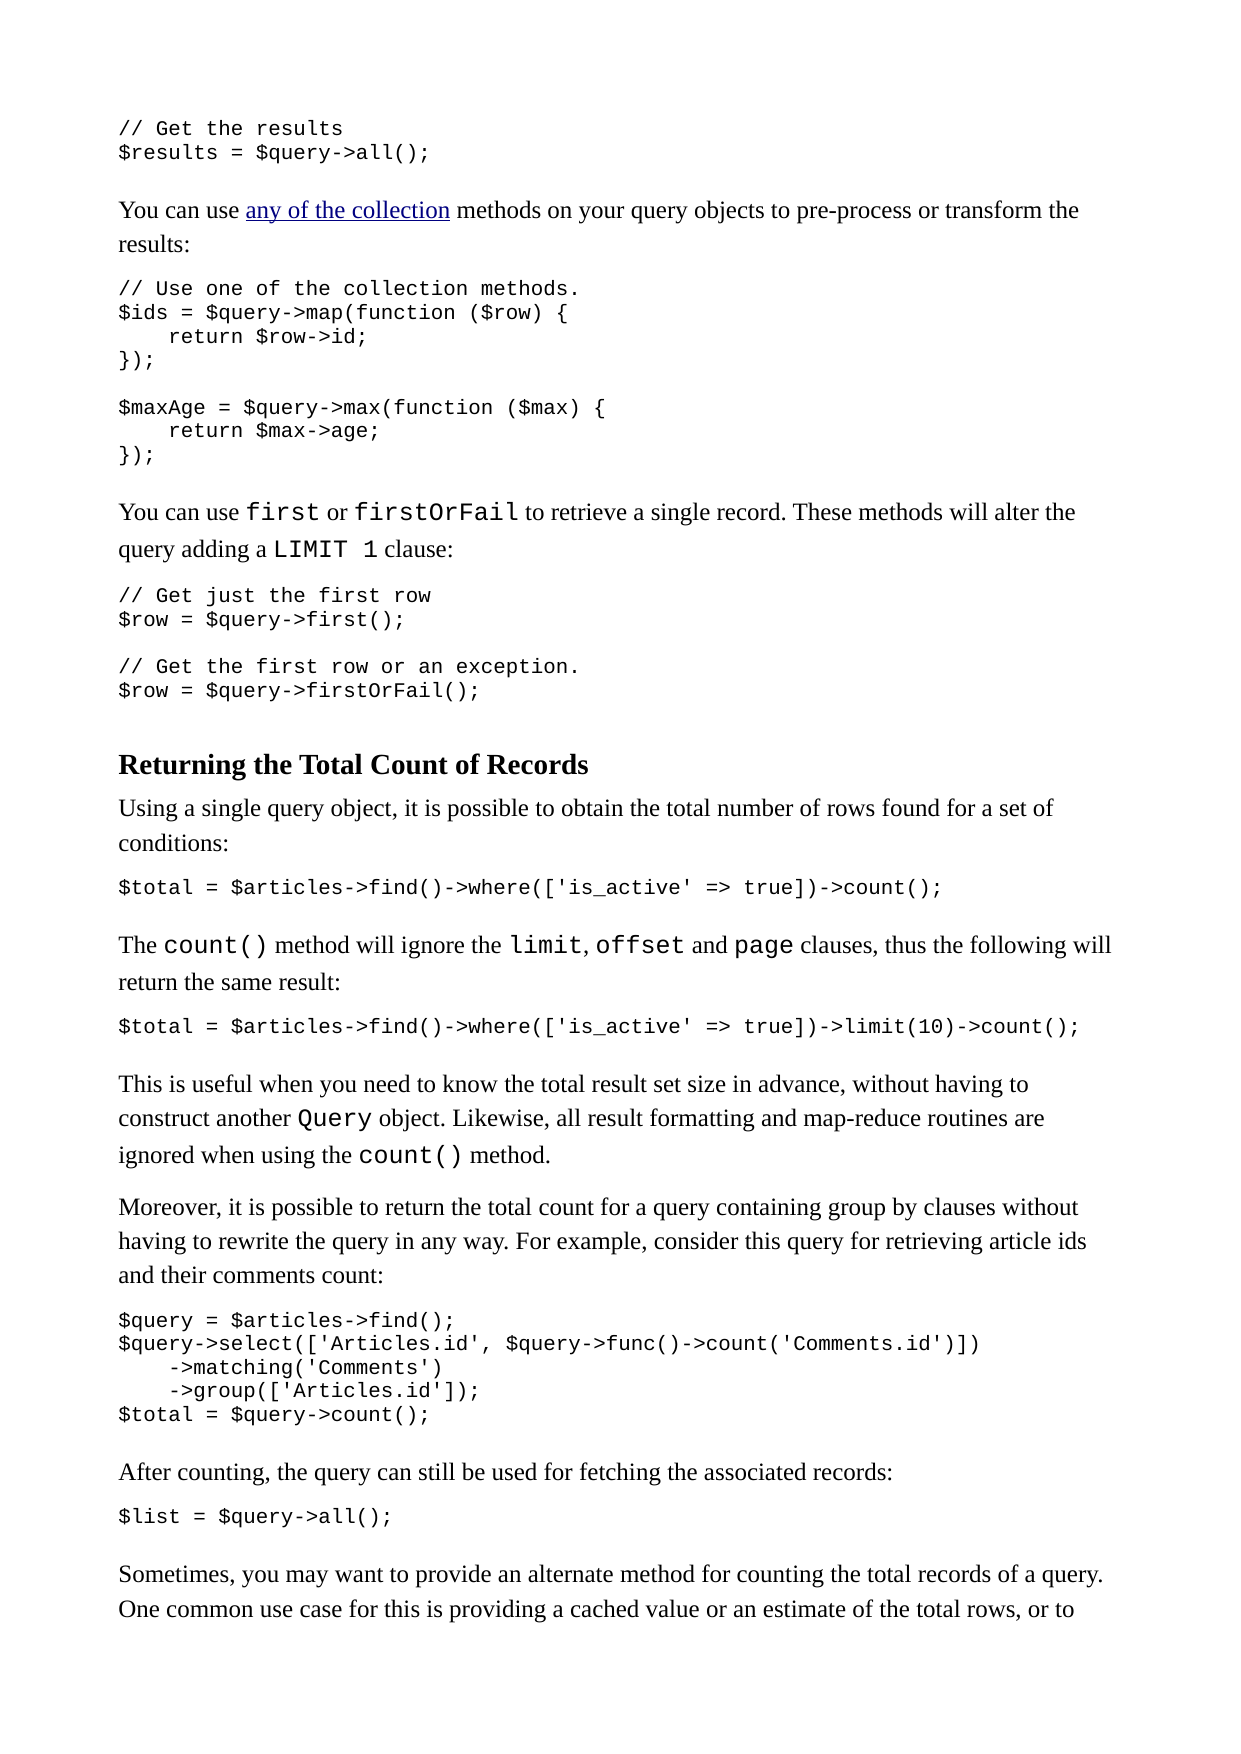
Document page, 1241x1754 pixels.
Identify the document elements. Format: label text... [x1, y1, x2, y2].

text return $max->age; [118, 420, 1122, 444]
text You can use first or firstOrFail to retrieve a single record. These methods will alter the query adding a LIMIT 1 clause: [118, 497, 1122, 564]
text After counting, the query can still be used for fetching the associated records: [118, 1457, 1122, 1486]
text // Get the first row or an exception. [118, 656, 1122, 680]
text $ids = $query->map(function ($row) { [118, 302, 1122, 326]
text Sometimes, you may want to provide an alternate method for counting the total records of a query. One common use case for this is providing a cached value or an estimate of the total rows, or to [118, 1559, 1122, 1623]
text }); [118, 444, 1122, 468]
text // Use one of the collection methods. [118, 278, 1122, 302]
text ->group(['Articles.id']); [118, 1381, 1122, 1404]
text You can use any of the collection methods on your query objects to pre-process or transform the results: [118, 195, 1122, 258]
text $results = $query->all(); [118, 142, 1122, 165]
text This is useful when you need to know the total result set size in advance, without having to construct another Query object. Likewise, all result formatting and map-reduce routines are ignored when using the count() method. [118, 1069, 1122, 1171]
text Moreover, it is possible to return the total count for a query containing group by clauses without having to rewrite the query in any way. For example, consider this query for retrieving article ids and their comments count: [118, 1192, 1122, 1289]
text ->matching('Comments') [118, 1357, 1122, 1381]
text // Get the results [118, 118, 1122, 142]
text $total = $articles->find()->where(['is_active' => true])->count(); [118, 877, 1122, 901]
text $total = $query->count(); [118, 1404, 1122, 1428]
text $query = $articles->find(); [118, 1309, 1122, 1333]
text $row = $query->first(); [118, 609, 1122, 632]
text return $row->id; [118, 326, 1122, 349]
text // Get just the first row [118, 585, 1122, 609]
text $row = $query->firstOrFail(); [118, 680, 1122, 703]
text Using a single query object, it is possible to obtain the total number of rows found for a set of conditions: [118, 793, 1122, 857]
text $list = $query->all(); [118, 1506, 1122, 1530]
text }); [118, 349, 1122, 373]
text The count() method will ignore the limit, offset and page clauses, thus the following will return the same result: [118, 930, 1122, 996]
subtitle Returning the Total Count of Records [118, 747, 1122, 781]
text $query->select(['Articles.id', $query->func()->count('Comments.id')]) [118, 1333, 1122, 1357]
text $maxAge = $query->max(function ($max) { [118, 397, 1122, 420]
text $total = $articles->find()->where(['is_active' => true])->limit(10)->count(); [118, 1016, 1122, 1039]
